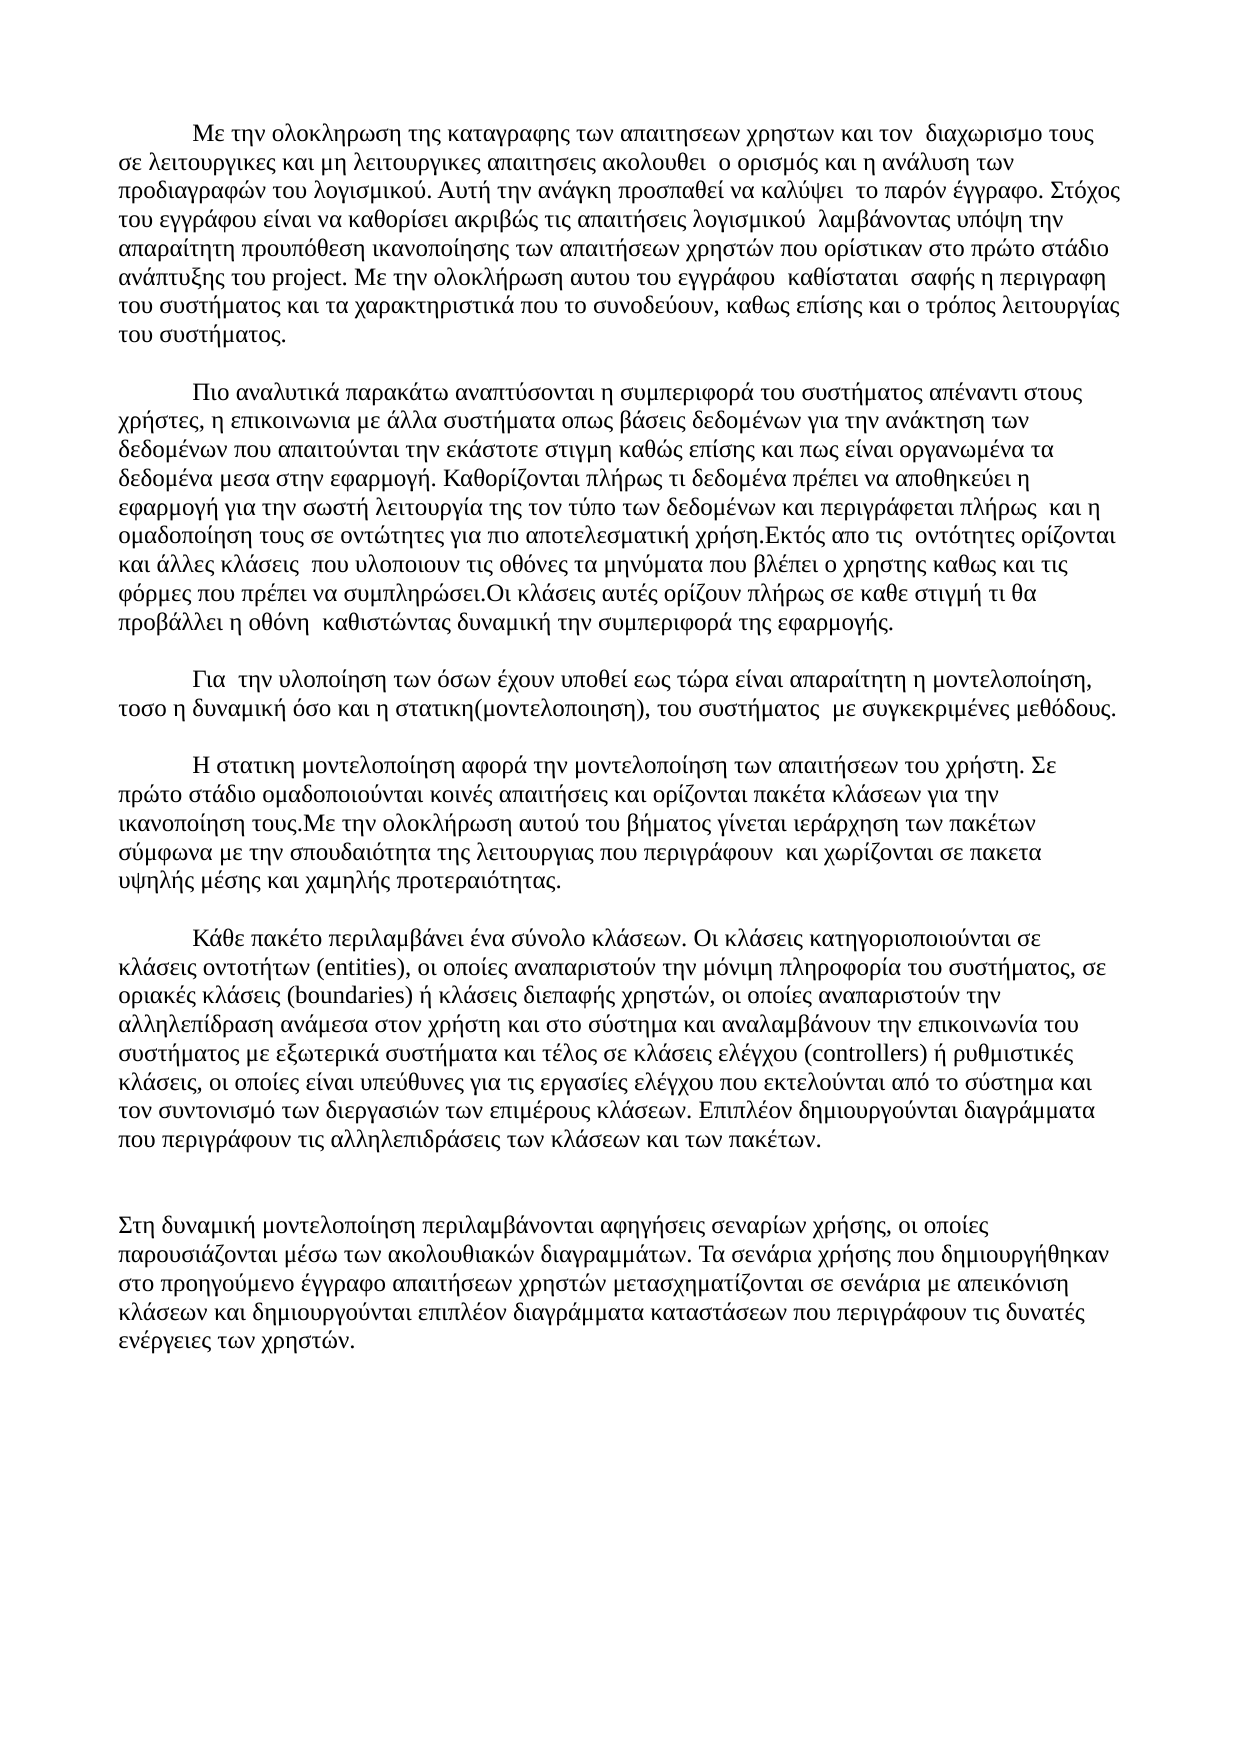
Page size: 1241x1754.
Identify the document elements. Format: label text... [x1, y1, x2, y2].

text Κάθε πακέτο περιλαμβάνει ένα σύνολο κλάσεων. Οι κλάσεις κατηγοριοποιούνται σε κλάσεις οντοτήτων (entities), οι οποίες αναπαριστούν την μόνιμη πληροφορία του συστήματος, σε οριακές κλάσεις (boundaries) ή κλάσεις διεπαφής χρηστών, οι οποίες αναπαριστούν την αλληλεπίδραση ανάμεσα στον χρήστη και στο σύστημα και αναλαμβάνουν την επικοινωνία του συστήματος με εξωτερικά συστήματα και τέλος σε κλάσεις ελέγχου (controllers) ή ρυθμιστικές κλάσεις, οι οποίες είναι υπεύθυνες για τις εργασίες ελέγχου που εκτελούνται από το σύστημα και τον συντονισμό των διεργασιών των επιμέρους κλάσεων. Επιπλέον δημιουργούνται διαγράμματα που περιγράφουν τις αλληλεπιδράσεις των κλάσεων και των πακέτων. [118, 923, 1122, 1153]
text ενέργειες των χρηστών. [118, 1326, 1122, 1354]
text Στη δυναμική μοντελοποίηση περιλαμβάνονται αφηγήσεις σεναρίων χρήσης, οι οποίες [118, 1211, 1122, 1239]
text Πιο αναλυτικά παρακάτω αναπτύσονται η συμπεριφορά του συστήματος απέναντι στους χρήστες, η επικοινωνια με άλλα συστήματα οπως βάσεις δεδομένων για την ανάκτηση των δεδομένων που απαιτούνται την εκάστοτε στιγμη καθώς επίσης και πως είναι οργανωμένα τα δεδομένα μεσα στην εφαρμογή. Καθορίζονται πλήρως τι δεδομένα πρέπει να αποθηκεύει η εφαρμογή για την σωστή λειτουργία της τον τύπο των δεδομένων και περιγράφεται πλήρως και η ομαδοποίηση τους σε οντώτητες για πιο αποτελεσματική χρήση.Εκτός απο τις οντότητες ορίζονται και άλλες κλάσεις που υλοποιουν τις οθόνες τα μηνύματα που βλέπει ο χρηστης καθως και τις φόρμες που πρέπει να συμπληρώσει.Οι κλάσεις αυτές ορίζουν πλήρως σε καθε στιγμή τι θα προβάλλει η οθόνη καθιστώντας δυναμική την συμπεριφορά της εφαρμογής. [118, 377, 1122, 636]
text Η στατικη μοντελοποίηση αφορά την μοντελοποίηση των απαιτήσεων του χρήστη. Σε πρώτο στάδιο ομαδοποιούνται κοινές απαιτήσεις και ορίζονται πακέτα κλάσεων για την ικανοποίηση τους.Με την ολοκλήρωση αυτού του βήματος γίνεται ιεράρχηση των πακέτων σύμφωνα με την σπουδαιότητα της λειτουργιας που περιγράφουν και χωρίζονται σε πακετα υψηλής μέσης και χαμηλής προτεραιότητας. [118, 751, 1122, 894]
text Με την ολοκληρωση της καταγραφης των απαιτησεων χρηστων και τον διαχωρισμο τους σε λειτουργικες και μη λειτουργικες απαιτησεις ακολουθει ο ορισμός και η ανάλυση των προδιαγραφών του λογισμικού. Αυτή την ανάγκη προσπαθεί να καλύψει το παρόν έγγραφο. Στόχος του εγγράφου είναι να καθορίσει ακριβώς τις απαιτήσεις λογισμικού λαμβάνοντας υπόψη την απαραίτητη προυπόθεση ικανοποίησης των απαιτήσεων χρηστών που ορίστικαν στο πρώτο στάδιο ανάπτυξης του project. Με την ολοκλήρωση αυτου του εγγράφου καθίσταται σαφής η περιγραφη του συστήματος και τα χαρακτηριστικά που το συνοδεύουν, καθως επίσης και ο τρόπος λειτουργίας του συστήματος. [118, 118, 1122, 348]
text παρουσιάζονται μέσω των ακολουθιακών διαγραμμάτων. Τα σενάρια χρήσης που δημιουργήθηκαν [118, 1239, 1122, 1268]
text κλάσεων και δημιουργούνται επιπλέον διαγράμματα καταστάσεων που περιγράφουν τις δυνατές [118, 1297, 1122, 1326]
text Για την υλοποίηση των όσων έχουν υποθεί εως τώρα είναι απαραίτητη η μοντελοποίηση, τοσο η δυναμική όσο και η στατικη(μοντελοποιηση), του συστήματος με συγκεκριμένες μεθόδους. [118, 664, 1122, 722]
text στο προηγούμενο έγγραφο απαιτήσεων χρηστών μετασχηματίζονται σε σενάρια με απεικόνιση [118, 1268, 1122, 1297]
